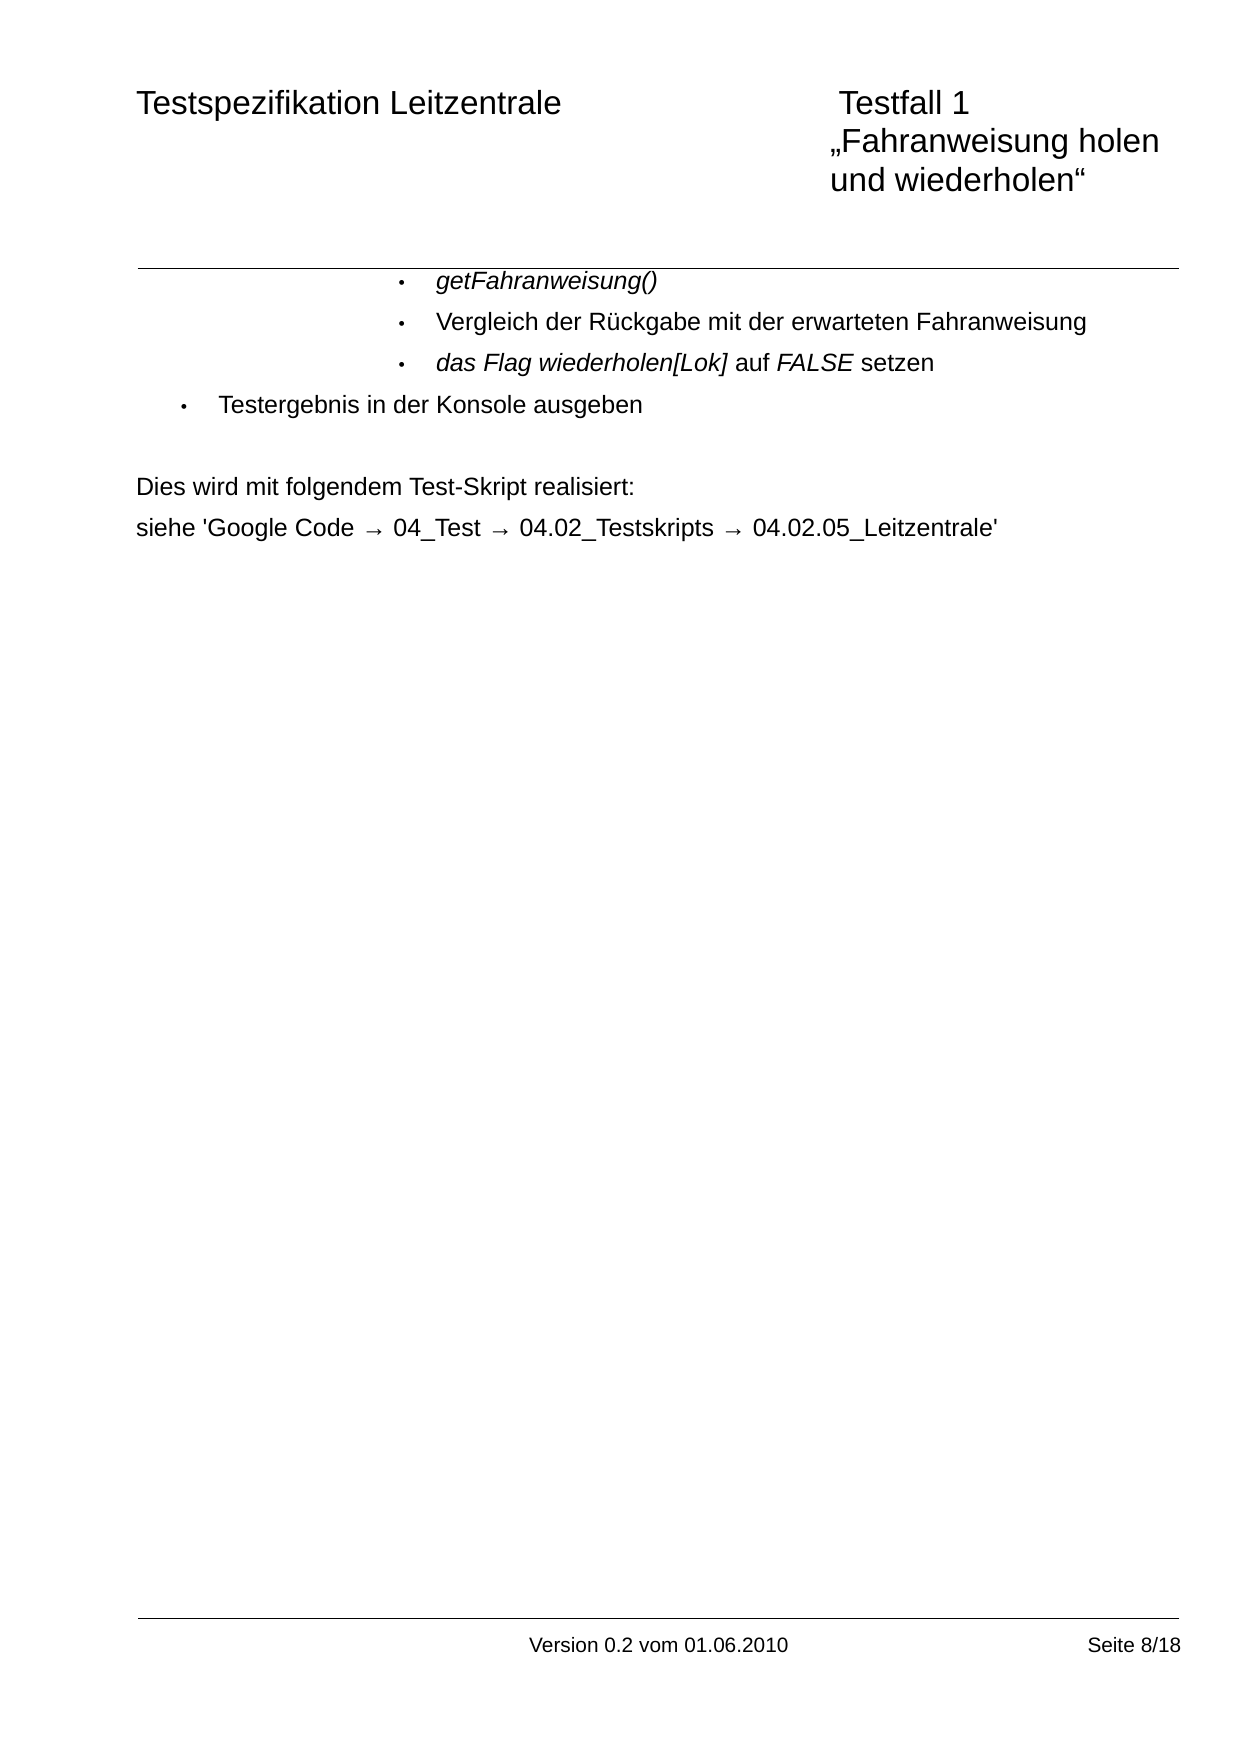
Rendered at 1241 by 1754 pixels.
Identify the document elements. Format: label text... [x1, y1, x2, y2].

list Testergebnis in der Konsole ausgeben [181, 389, 1181, 418]
text siehe 'Google Code → 04_Test → 04.02_Testskripts → 04.02.05_Leitzentrale' [136, 513, 1181, 542]
text Dies wird mit folgendem Test-Skript realisiert: [136, 472, 1181, 501]
list getFahranweisung() [649, 289, 1181, 294]
list das Flag wiederholen[Lok] auf FALSE setzen [398, 348, 1181, 377]
list Vergleich der Rückgabe mit der erwarteten Fahranweisung [398, 307, 1181, 336]
list getFahranweisung() [444, 289, 636, 294]
